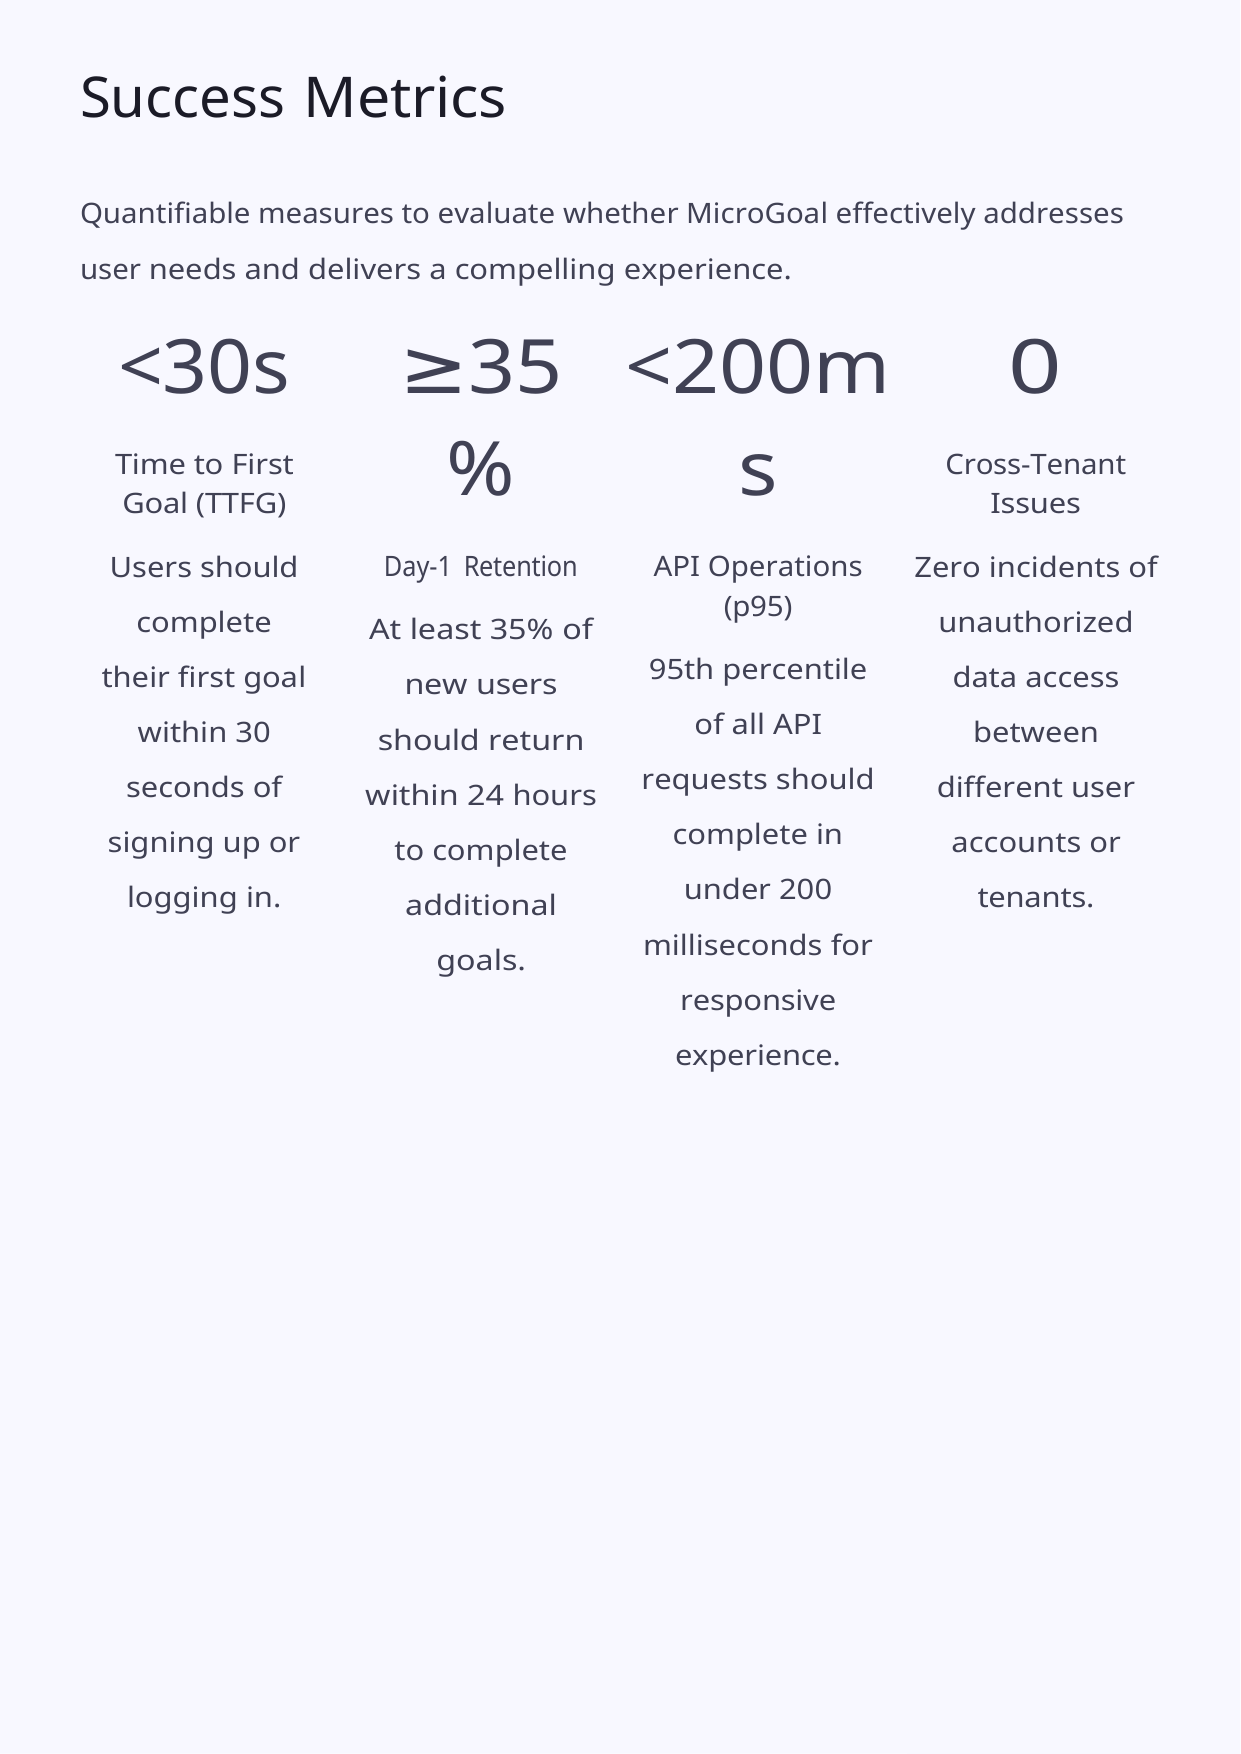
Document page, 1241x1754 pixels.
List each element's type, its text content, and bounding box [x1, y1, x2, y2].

text API Operations (p95) [652, 546, 864, 624]
text Quantifiable measures to evaluate whether MicroGoal effectively addresses user needs and delivers a compelling experience. [80, 194, 1173, 288]
text 95th percentile of all API requests should complete in under 200 milliseconds for responsive experience. [639, 649, 877, 1073]
text 0 [943, 313, 1128, 415]
subtitle Success Metrics [80, 58, 1173, 134]
text Users should complete their first goal within 30 seconds of signing up or logging in. [99, 547, 309, 916]
subtitle ≥35% [379, 313, 582, 517]
text Time to First Goal (TTFG) [81, 444, 327, 522]
subtitle <200ms [608, 313, 907, 517]
subtitle <30s [81, 313, 327, 415]
text At least 35% of new users should return within 24 hours to complete additional goals. [358, 609, 604, 978]
text Day-1 Retention [379, 546, 583, 585]
text Cross-Tenant Issues [943, 444, 1128, 522]
text Zero incidents of unauthorized data access between different user accounts or tenants. [911, 547, 1161, 916]
